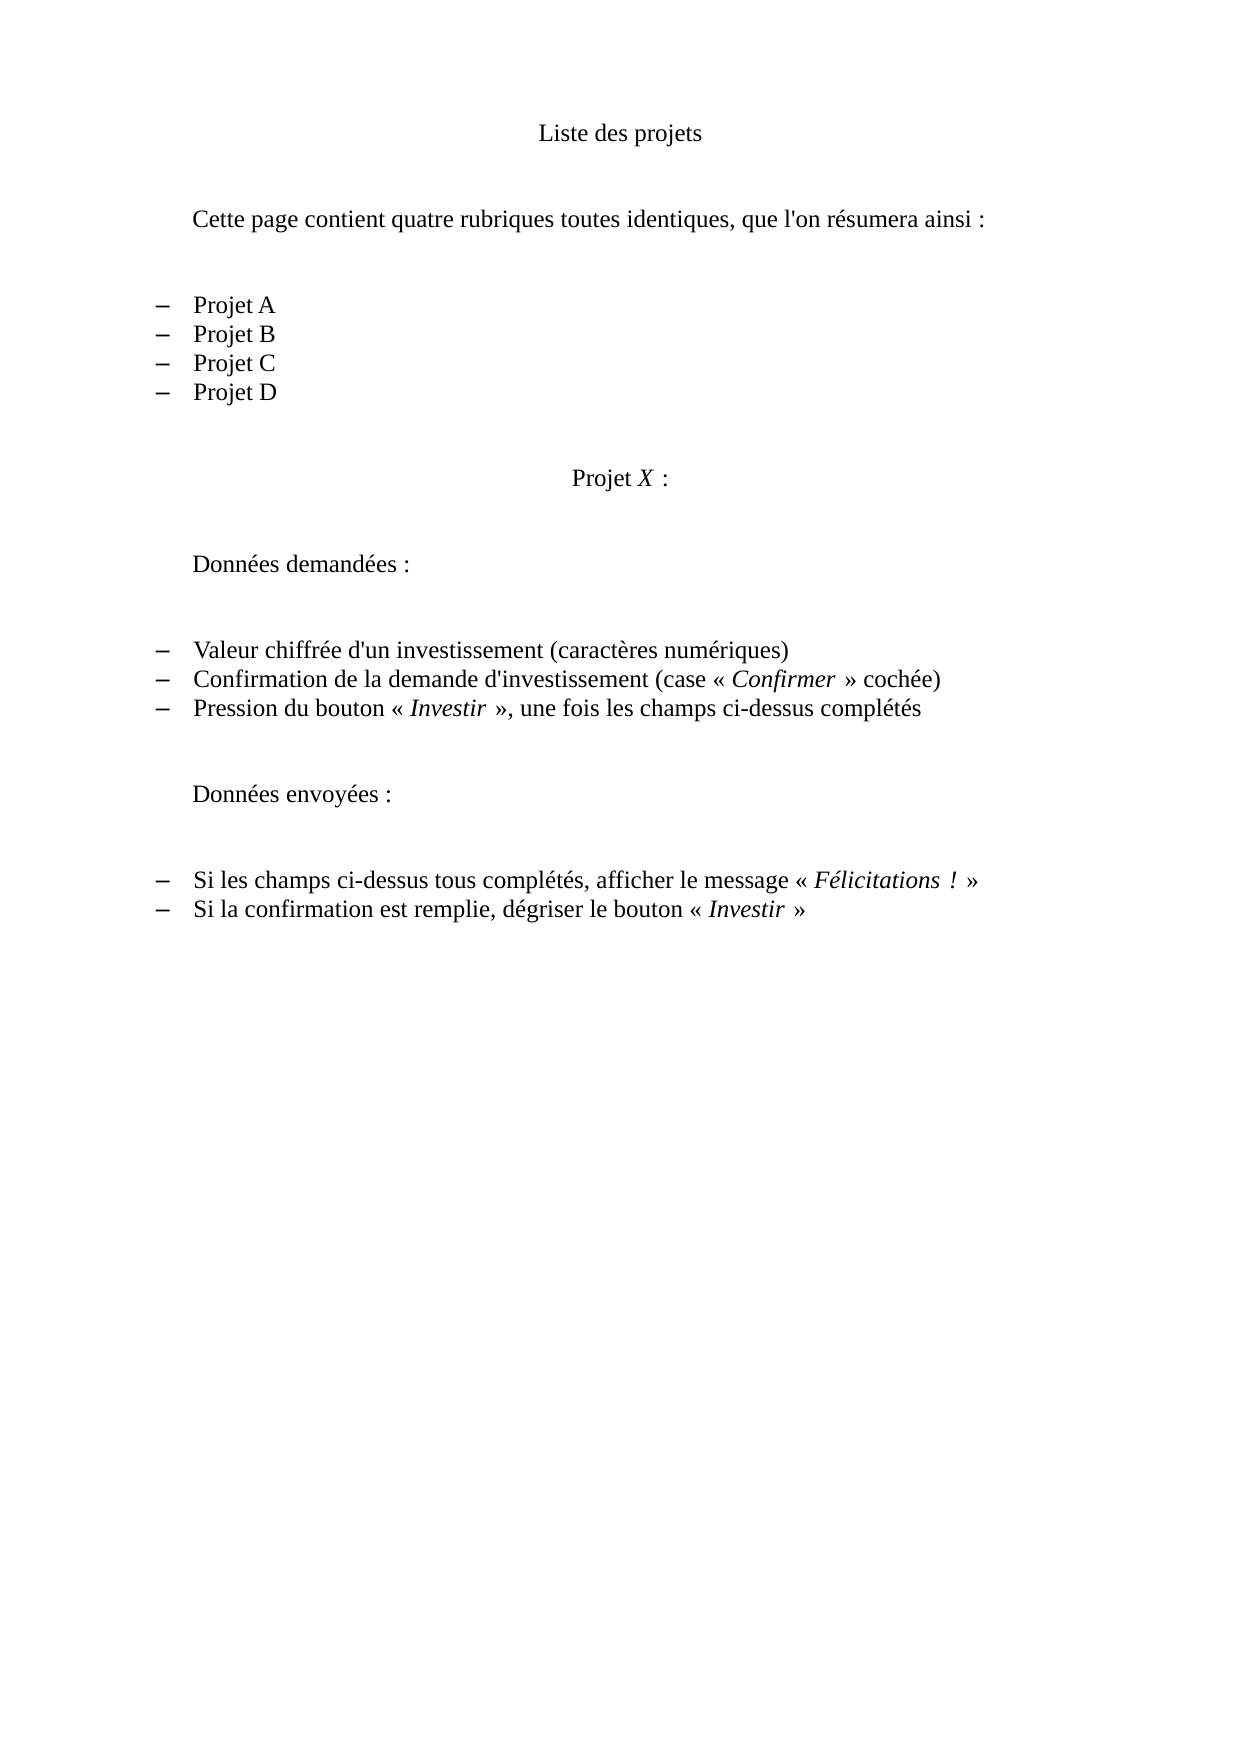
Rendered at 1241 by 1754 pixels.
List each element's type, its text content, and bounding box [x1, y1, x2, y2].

list Projet B [156, 319, 1122, 348]
list Valeur chiffrée d'un investissement (caractères numériques) [156, 636, 1122, 664]
text Projet X : [118, 463, 1122, 492]
list Projet C [156, 348, 1122, 377]
text Données demandées : [118, 549, 1122, 578]
text Liste des projets [118, 118, 1122, 147]
list Si les champs ci-dessus tous complétés, afficher le message « Félicitations ! » [156, 866, 1122, 894]
list Confirmation de la demande d'investissement (case « Confirmer » cochée) [156, 664, 1122, 693]
list Projet A [156, 291, 1122, 319]
list Pression du bouton « Investir », une fois les champs ci-dessus complétés [156, 693, 1122, 722]
list Si la confirmation est remplie, dégriser le bouton « Investir » [156, 894, 1122, 923]
list Projet D [156, 377, 1122, 406]
text Données envoyées : [118, 779, 1122, 808]
text Cette page contient quatre rubriques toutes identiques, que l'on résumera ainsi : [118, 204, 1122, 233]
